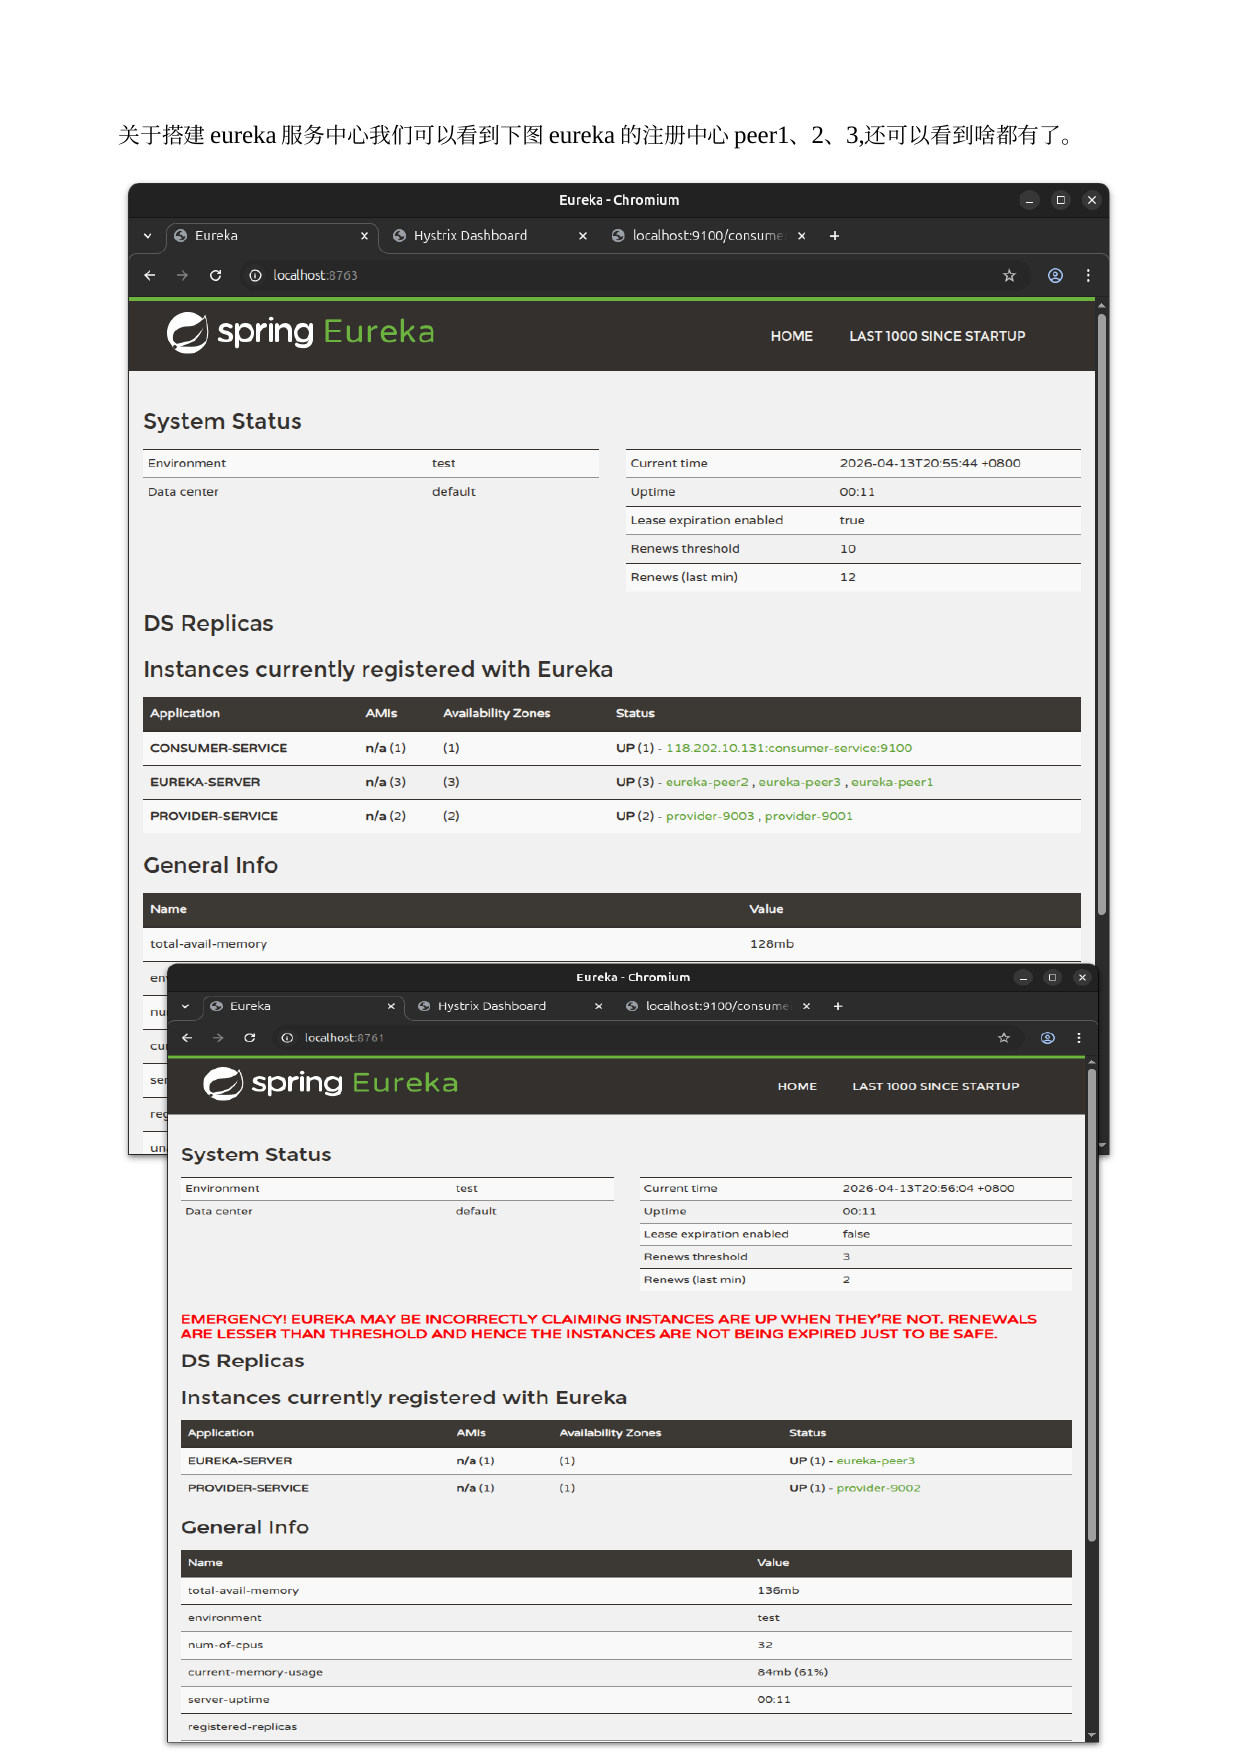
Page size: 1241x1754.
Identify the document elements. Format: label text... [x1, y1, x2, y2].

text 关于搭建eureka服务中心我们可以看到下图eureka的注册中心peer1、2、3,还可以看到啥都有了。 [118, 118, 1122, 149]
picture [116, 172, 1121, 1754]
